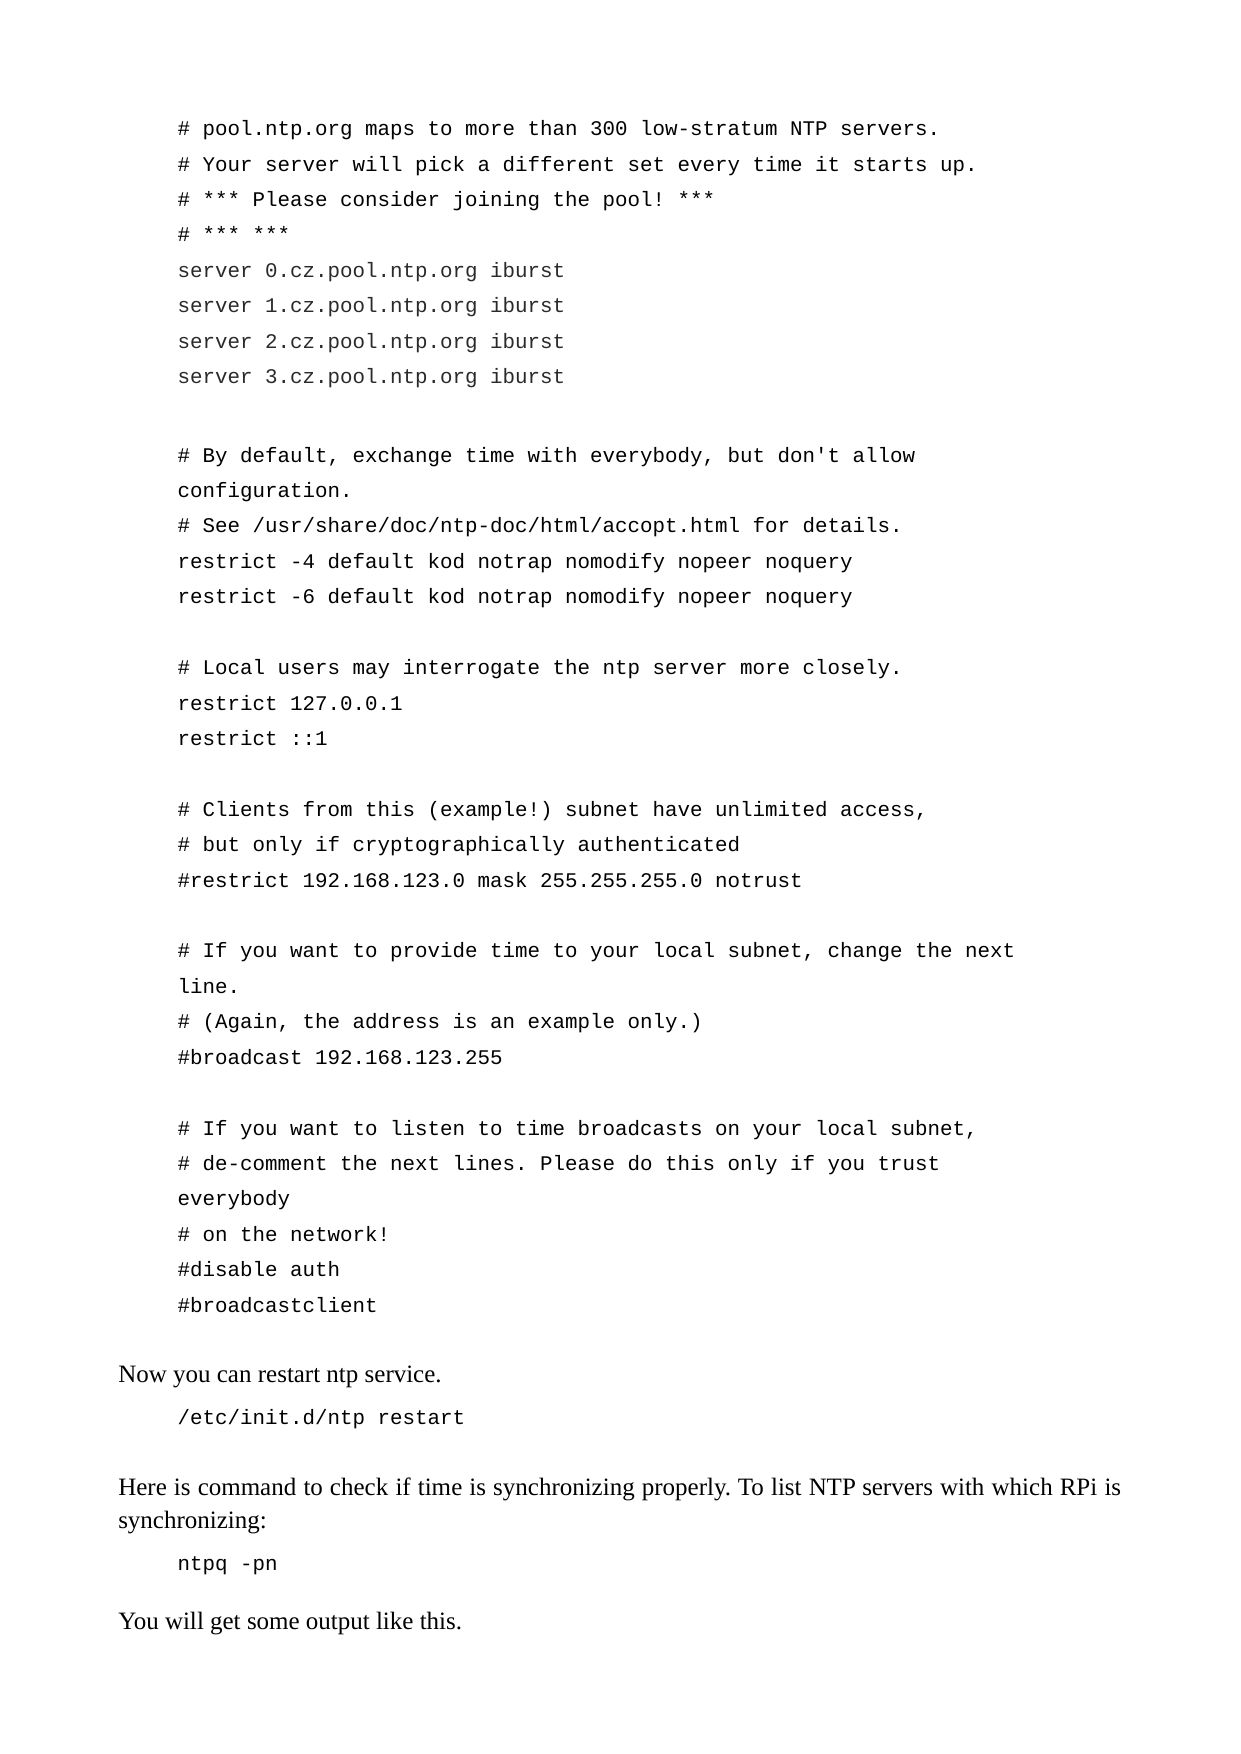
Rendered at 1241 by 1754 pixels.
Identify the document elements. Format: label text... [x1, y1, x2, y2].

text ntpq -pn [177, 1553, 1063, 1576]
text Here is command to check if time is synchronizing properly. To list NTP servers with which RPi is synchronizing: [118, 1472, 1122, 1534]
text Now you can restart ntp service. [118, 1359, 1122, 1388]
text You will get some output like this. [118, 1606, 1122, 1634]
text /etc/init.d/ntp restart [177, 1407, 1063, 1431]
text # pool.ntp.org maps to more than 300 low-stratum NTP servers. # Your server will pick a different set every time it starts up. # *** Please consider joining the pool! *** # *** *** server 0.cz.pool.ntp.org iburst server 1.cz.pool.ntp.org iburst server 2.cz.pool.ntp.org iburst server 3.cz.pool.ntp.org iburst # By default, exchange time with everybody, but don't allow configuration. # See /usr/share/doc/ntp-doc/html/accopt.html for details. restrict -4 default kod notrap nomodify nopeer noquery restrict -6 default kod notrap nomodify nopeer noquery # Local users may interrogate the ntp server more closely. restrict 127.0.0.1 restrict ::1 # Clients from this (example!) subnet have unlimited access, # but only if cryptographically authenticated #restrict 192.168.123.0 mask 255.255.255.0 notrust # If you want to provide time to your local subnet, change the next line. # (Again, the address is an example only.) #broadcast 192.168.123.255 # If you want to listen to time broadcasts on your local subnet, # de-comment the next lines. Please do this only if you trust everybody # on the network! #disable auth #broadcastclient [177, 118, 1063, 1318]
